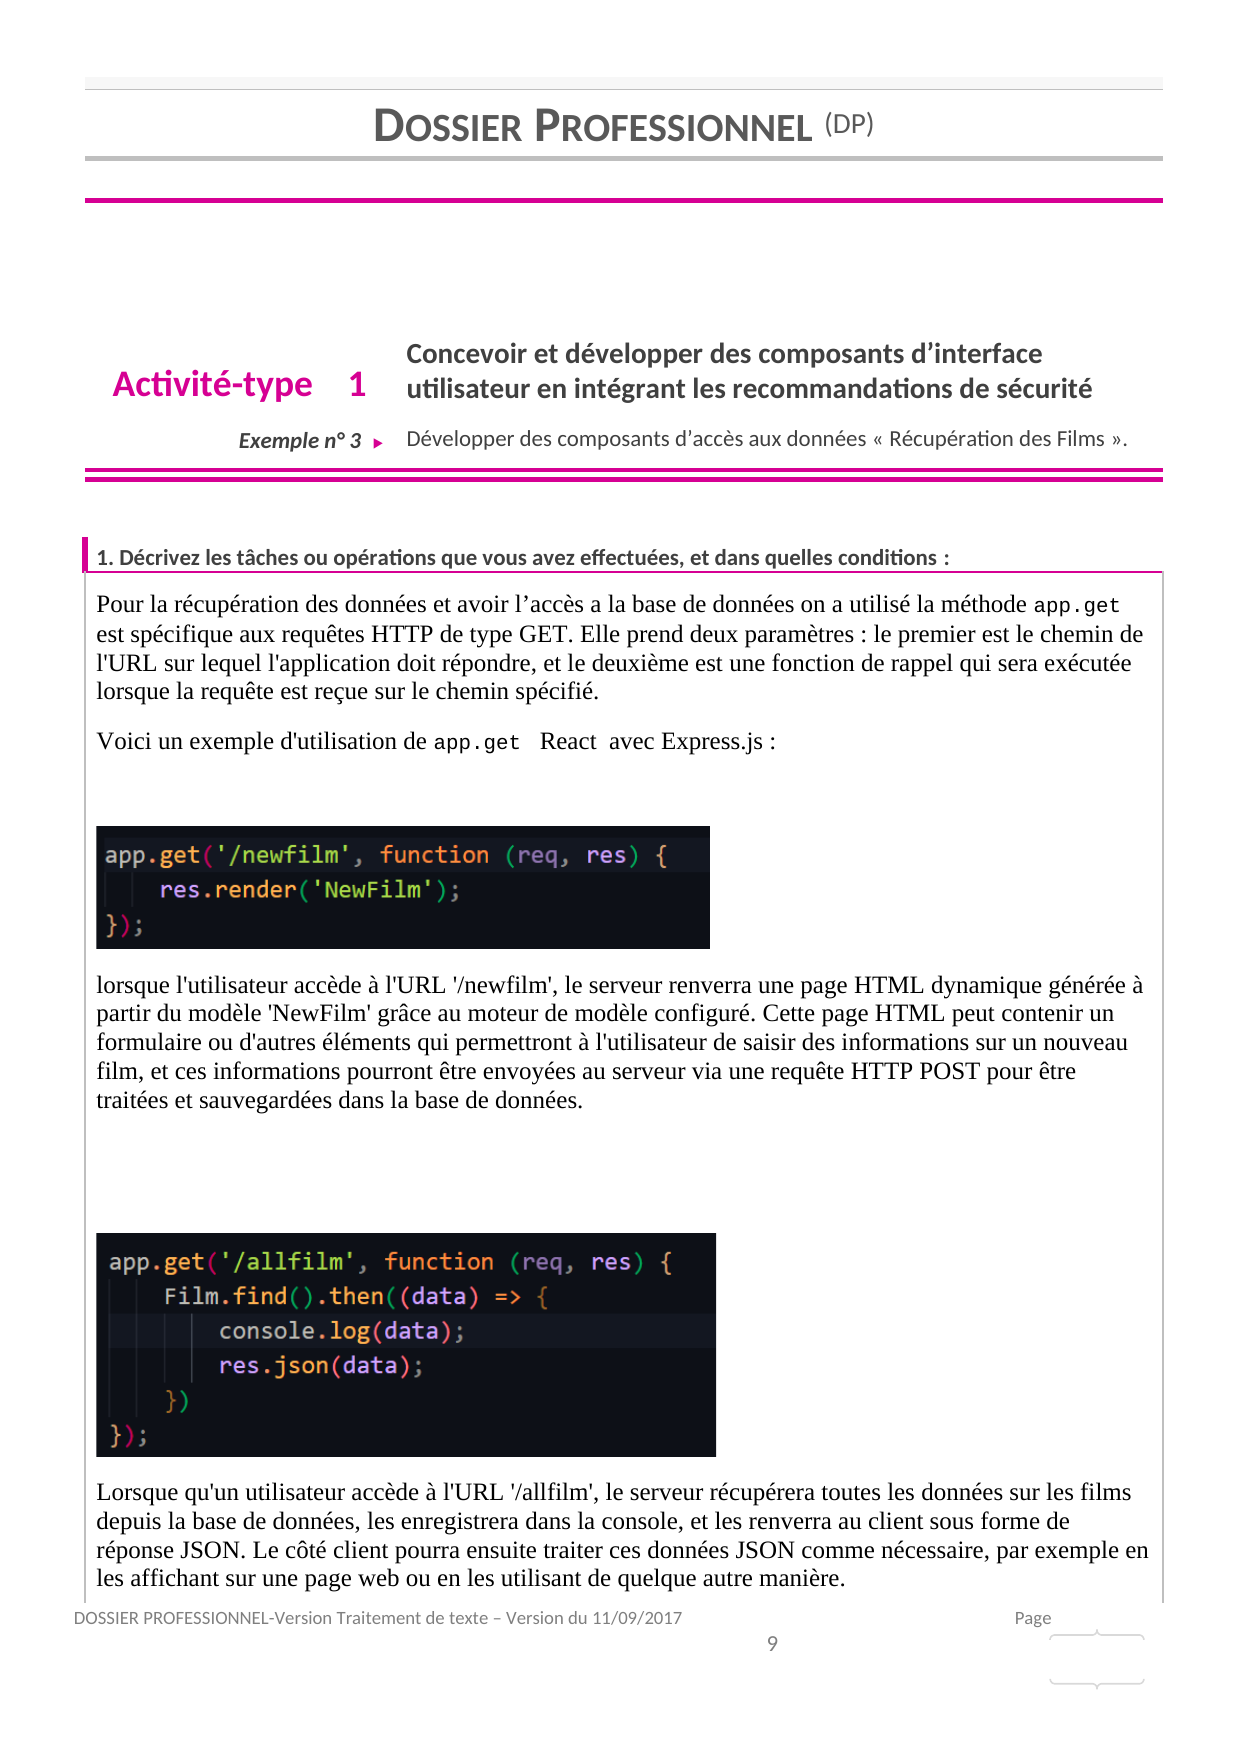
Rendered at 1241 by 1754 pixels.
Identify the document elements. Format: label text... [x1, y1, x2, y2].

table_header Activité-type [85, 329, 336, 406]
table_cell [85, 472, 1163, 477]
table_cell Développer des composants d’accès aux données « Récupération des Films ». [395, 406, 1163, 468]
table_cell [85, 482, 1163, 516]
table_cell [85, 516, 1163, 537]
table_cell Exemple n° 3  [85, 406, 395, 468]
table_cell 1. Décrivez les tâches ou opérations que vous avez effectuées, et dans quelles conditions : [88, 537, 1163, 571]
table_cell Pour la récupération des données et avoir l’accès a la base de données on a utilisé la méthode app.get est spécifique aux requêtes HTTP de type GET. Elle prend deux paramètres : le premier est le chemin de l'URL sur lequel l'application doit répondre, et le deuxième est une fonction de rappel qui sera exécutée lorsque la requête est reçue sur le chemin spécifié. Voici un exemple d'utilisation de app.get React avec Express.js : lorsque l'utilisateur accède à l'URL '/newfilm', le serveur renverra une page HTML dynamique générée à partir du modèle 'NewFilm' grâce au moteur de modèle configuré. Cette page HTML peut contenir un formulaire ou d'autres éléments qui permettront à l'utilisateur de saisir des informations sur un nouveau film, et ces informations pourront être envoyées au serveur via une requête HTTP POST pour être traitées et sauvegardées dans la base de données. Lorsque qu'un utilisateur accède à l'URL '/allfilm', le serveur récupérera toutes les données sur les films depuis la base de données, les enregistrera dans la console, et les renverra au client sous forme de réponse JSON. Le côté client pourra ensuite traiter ces données JSON comme nécessaire, par exemple en les affichant sur une page web ou en les utilisant de quelque autre manière. [86, 573, 1162, 1603]
table_header 1 [336, 329, 395, 406]
table_header Concevoir et développer des composants d’interface utilisateur en intégrant les recommandations de sécurité [395, 329, 1163, 406]
